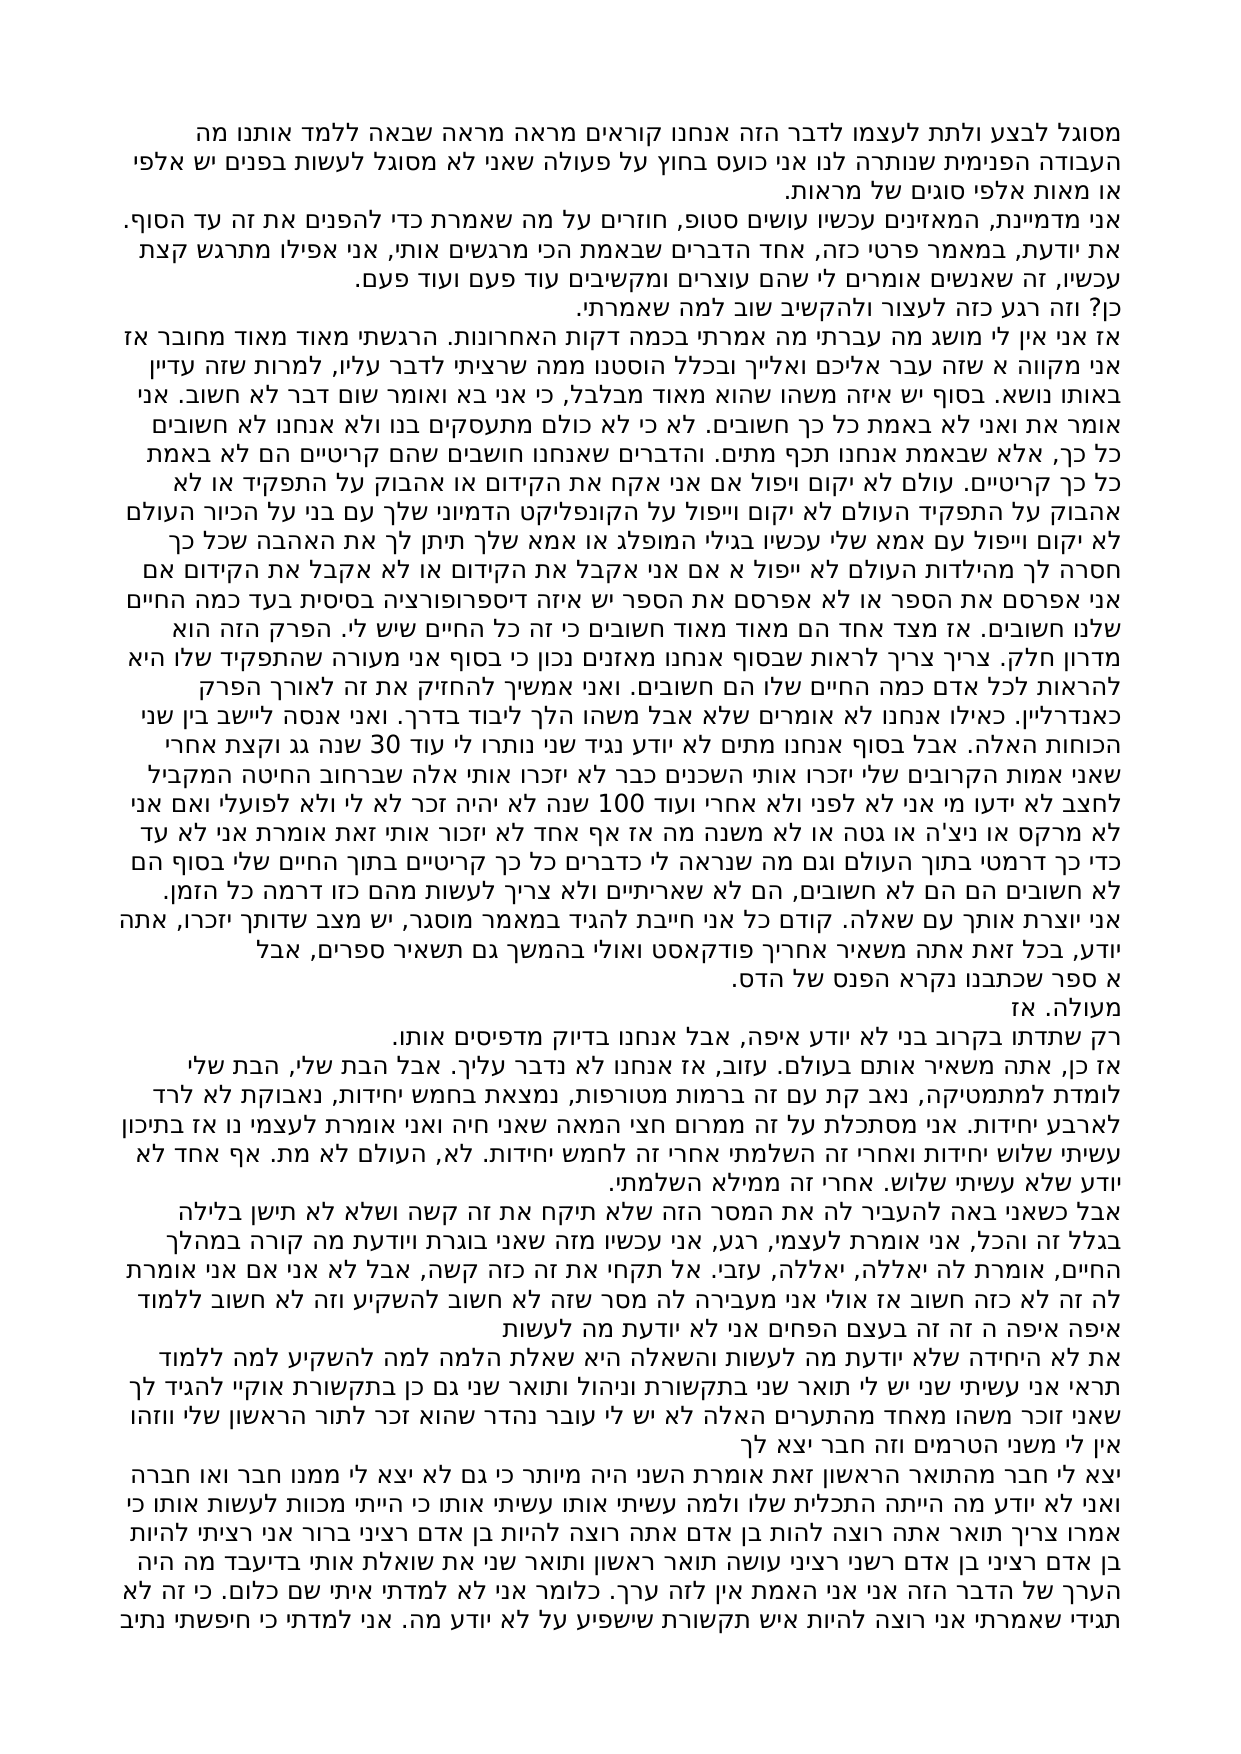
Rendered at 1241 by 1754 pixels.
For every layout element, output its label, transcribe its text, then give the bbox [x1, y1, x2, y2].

text את יודעת, במאמר פרטי כזה, אחד הדברים שבאמת הכי מרגשים אותי, אני אפילו מתרגש קצת עכשיו, זה שאנשים אומרים לי שהם עוצרים ומקשיבים עוד פעם ועוד פעם. [118, 235, 1122, 293]
text אני מדמיינת, המאזינים עכשיו עושים סטופ, חוזרים על מה שאמרת כדי להפנים את זה עד הסוף. [118, 206, 1122, 235]
text את לא היחידה שלא יודעת מה לעשות והשאלה היא שאלת הלמה למה להשקיע למה ללמוד תראי אני עשיתי שני יש לי תואר שני בתקשורת וניהול ותואר שני גם כן בתקשורת אוקיי להגיד לך שאני זוכר משהו מאחד מהתערים האלה לא יש לי עובר נהדר שהוא זכר לתור הראשון שלי ווזהו אין לי משני הטרמים וזה חבר יצא לך [118, 1343, 1122, 1460]
text אבל כשאני באה להעביר לה את המסר הזה שלא תיקח את זה קשה ושלא לא תישן בלילה בגלל זה והכל, אני אומרת לעצמי, רגע, אני עכשיו מזה שאני בוגרת ויודעת מה קורה במהלך החיים, אומרת לה יאללה, יאללה, עזבי. אל תקחי את זה כזה קשה, אבל לא אני אם אני אומרת לה זה לא כזה חשוב אז אולי אני מעבירה לה מסר שזה לא חשוב להשקיע וזה לא חשוב ללמוד איפה איפה ה זה זה בעצם הפחים אני לא יודעת מה לעשות [118, 1197, 1122, 1343]
text אז אני אין לי מושג מה עברתי מה אמרתי בכמה דקות האחרונות. הרגשתי מאוד מאוד מחובר אז אני מקווה א שזה עבר אליכם ואלייך ובכלל הוסטנו ממה שרציתי לדבר עליו, למרות שזה עדיין באותו נושא. בסוף יש איזה משהו שהוא מאוד מבלבל, כי אני בא ואומר שום דבר לא חשוב. אני אומר את ואני לא באמת כל כך חשובים. לא כי לא כולם מתעסקים בנו ולא אנחנו לא חשובים כל כך, אלא שבאמת אנחנו תכף מתים. והדברים שאנחנו חושבים שהם קריטיים הם לא באמת כל כך קריטיים. עולם לא יקום ויפול אם אני אקח את הקידום או אהבוק על התפקיד או לא אהבוק על התפקיד העולם לא יקום וייפול על הקונפליקט הדמיוני שלך עם בני על הכיור העולם לא יקום וייפול עם אמא שלי עכשיו בגילי המופלג או אמא שלך תיתן לך את האהבה שכל כך חסרה לך מהילדות העולם לא ייפול א אם אני אקבל את הקידום או לא אקבל את הקידום אם אני אפרסם את הספר או לא אפרסם את הספר יש איזה דיספרופורציה בסיסית בעד כמה החיים שלנו חשובים. אז מצד אחד הם מאוד מאוד חשובים כי זה כל החיים שיש לי. הפרק הזה הוא מדרון חלק. צריך צריך לראות שבסוף אנחנו מאזנים נכון כי בסוף אני מעורה שהתפקיד שלו היא להראות לכל אדם כמה החיים שלו הם חשובים. ואני אמשיך להחזיק את זה לאורך הפרק כאנדרליין. כאילו אנחנו לא אומרים שלא אבל משהו הלך ליבוד בדרך. ואני אנסה ליישב בין שני הכוחות האלה. אבל בסוף אנחנו מתים לא יודע נגיד שני נותרו לי עוד 30 שנה גג וקצת אחרי שאני אמות הקרובים שלי יזכרו אותי השכנים כבר לא יזכרו אותי אלה שברחוב החיטה המקביל לחצב לא ידעו מי אני לא לפני ולא אחרי ועוד 100 שנה לא יהיה זכר לא לי ולא לפועלי ואם אני לא מרקס או ניצ'ה או גטה או לא משנה מה אז אף אחד לא יזכור אותי זאת אומרת אני לא עד כדי כך דרמטי בתוך העולם וגם מה שנראה לי כדברים כל כך קריטיים בתוך החיים שלי בסוף הם לא חשובים הם הם לא חשובים, הם לא שאריתיים ולא צריך לעשות מהם כזו דרמה כל הזמן. [118, 322, 1122, 906]
text יצא לי חבר מהתואר הראשון זאת אומרת השני היה מיותר כי גם לא יצא לי ממנו חבר ואו חברה ואני לא יודע מה הייתה התכלית שלו ולמה עשיתי אותו עשיתי אותו כי הייתי מכוות לעשות אותו כי אמרו צריך תואר אתה רוצה להות בן אדם אתה רוצה להיות בן אדם רציני ברור אני רציתי להיות בן אדם רציני בן אדם רשני רציני עושה תואר ראשון ותואר שני את שואלת אותי בדיעבד מה היה הערך של הדבר הזה אני אני האמת אין לזה ערך. כלומר אני לא למדתי איתי שם כלום. כי זה לא תגידי שאמרתי אני רוצה להיות איש תקשורת שישפיע על לא יודע מה. אני למדתי כי חיפשתי נתיב [118, 1460, 1122, 1635]
text מסוגל לבצע ולתת לעצמו לדבר הזה אנחנו קוראים מראה מראה שבאה ללמד אותנו מה העבודה הפנימית שנותרה לנו אני כועס בחוץ על פעולה שאני לא מסוגל לעשות בפנים יש אלפי או מאות אלפי סוגים של מראות. [118, 118, 1122, 206]
text רק שתדתו בקרוב בני לא יודע איפה, אבל אנחנו בדיוק מדפיסים אותו. [118, 1022, 1122, 1051]
text כן? וזה רגע כזה לעצור ולהקשיב שוב למה שאמרתי. [118, 293, 1122, 322]
text מעולה. אז [118, 993, 1122, 1022]
text אז כן, אתה משאיר אותם בעולם. עזוב, אז אנחנו לא נדבר עליך. אבל הבת שלי, הבת שלי לומדת למתמטיקה, נאב קת עם זה ברמות מטורפות, נמצאת בחמש יחידות, נאבוקת לא לרד לארבע יחידות. אני מסתכלת על זה ממרום חצי המאה שאני חיה ואני אומרת לעצמי נו אז בתיכון עשיתי שלוש יחידות ואחרי זה השלמתי אחרי זה לחמש יחידות. לא, העולם לא מת. אף אחד לא יודע שלא עשיתי שלוש. אחרי זה ממילא השלמתי. [118, 1051, 1122, 1197]
text אני יוצרת אותך עם שאלה. קודם כל אני חייבת להגיד במאמר מוסגר, יש מצב שדותך יזכרו, אתה יודע, בכל זאת אתה משאיר אחריך פודקאסט ואולי בהמשך גם תשאיר ספרים, אבל [118, 906, 1122, 964]
text א ספר שכתבנו נקרא הפנס של הדס. [118, 964, 1122, 993]
